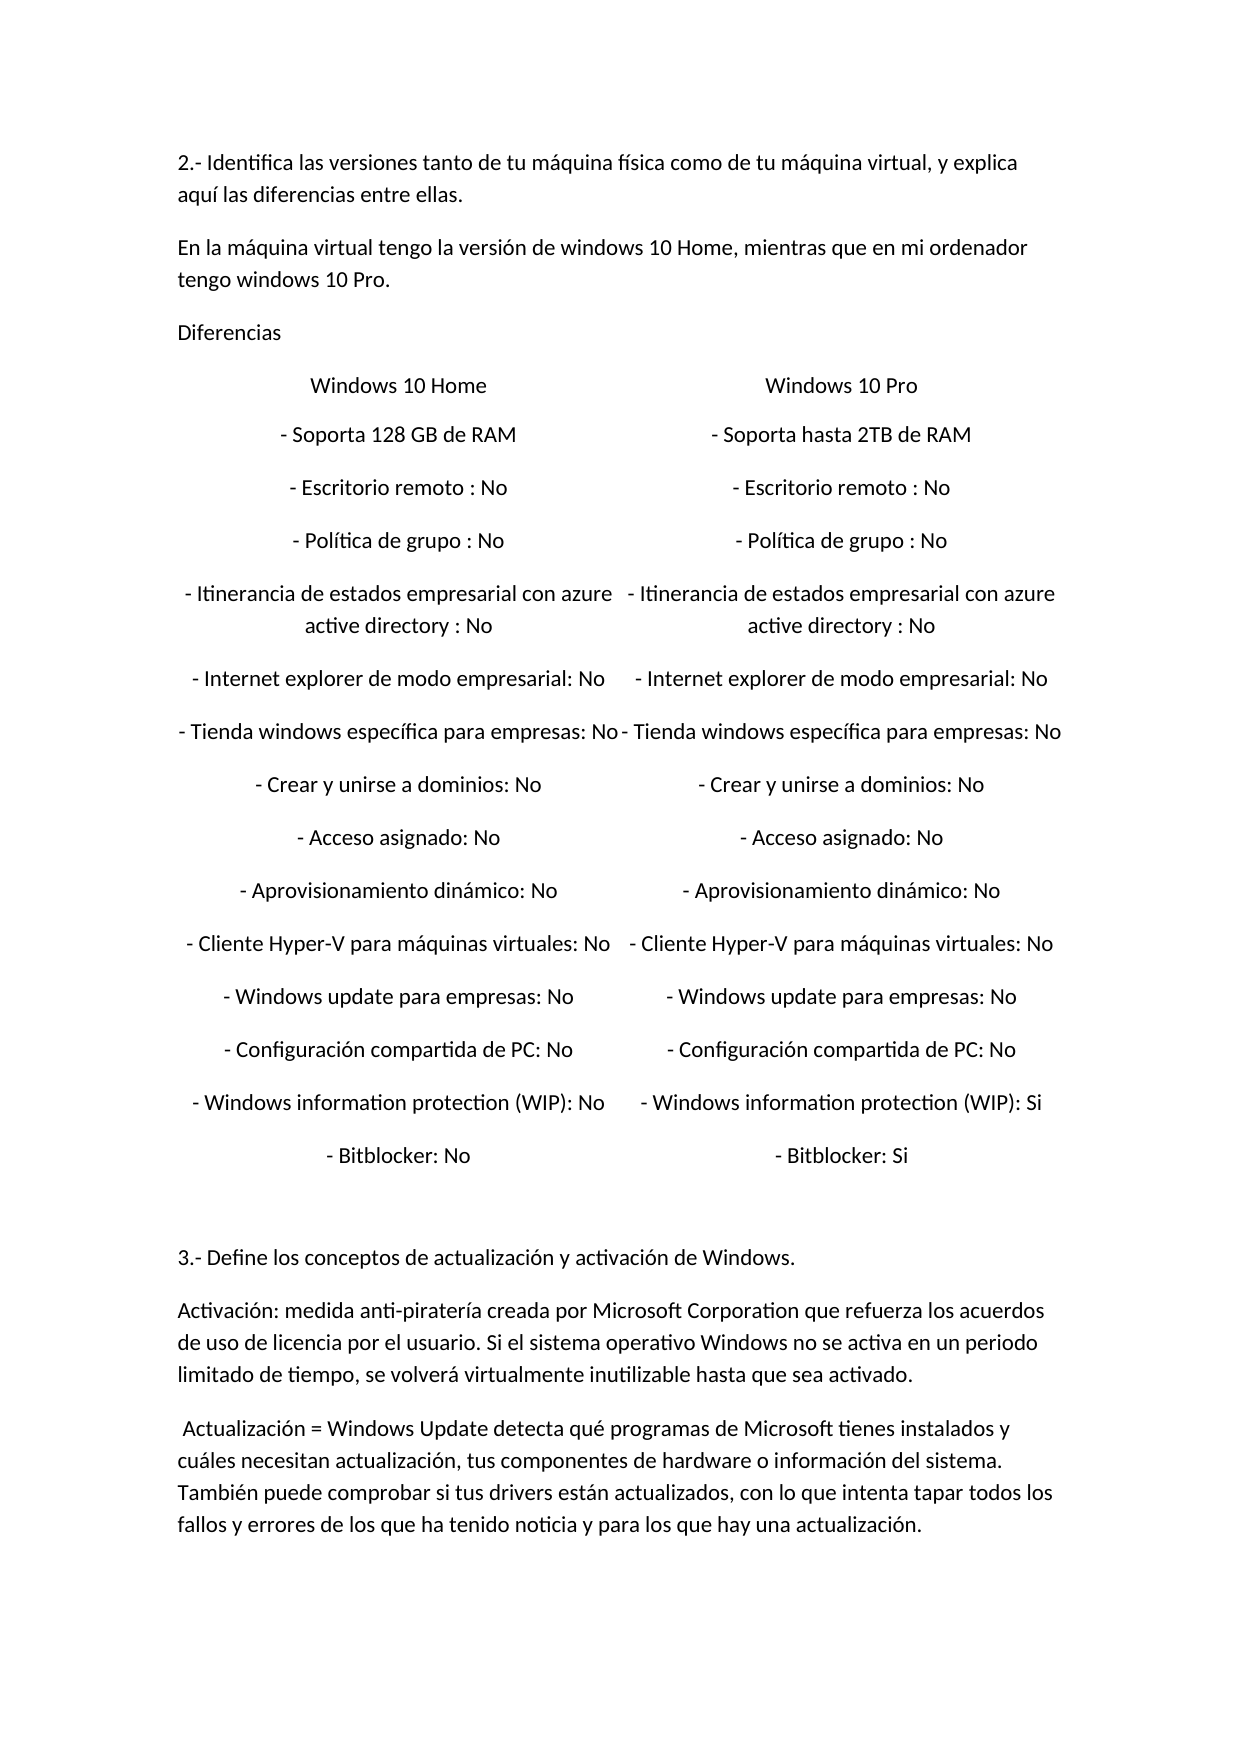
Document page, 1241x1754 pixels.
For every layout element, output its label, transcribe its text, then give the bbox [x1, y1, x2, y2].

text 3.- Define los conceptos de actualización y activación de Windows. [177, 1243, 1063, 1271]
text En la máquina virtual tengo la versión de windows 10 Home, mientras que en mi ordenador tengo windows 10 Pro. [177, 233, 1063, 293]
table_header Windows 10 Pro [620, 371, 1063, 420]
table_header Windows 10 Home [177, 371, 620, 420]
table_cell - Soporta hasta 2TB de RAM - Escritorio remoto : No - Política de grupo : No - Itinerancia de estados empresarial con azure active directory : No - Internet explorer de modo empresarial: No - Tienda windows específica para empresas: No - Crear y unirse a dominios: No - Acceso asignado: No - Aprovisionamiento dinámico: No - Cliente Hyper-V para máquinas virtuales: No - Windows update para empresas: No - Configuración compartida de PC: No - Windows information protection (WIP): Si - Bitblocker: Si [620, 420, 1063, 1190]
text 2.- Identifica las versiones tanto de tu máquina física como de tu máquina virtual, y explica aquí las diferencias entre ellas. [177, 148, 1063, 208]
text Actualización = Windows Update detecta qué programas de Microsoft tienes instalados y cuáles necesitan actualización, tus componentes de hardware o información del sistema. También puede comprobar si tus drivers están actualizados, con lo que intenta tapar todos los fallos y errores de los que ha tenido noticia y para los que hay una actualización. [177, 1414, 1063, 1538]
text Activación: medida anti-piratería creada por Microsoft Corporation que refuerza los acuerdos de uso de licencia por el usuario. Si el sistema operativo Windows no se activa en un periodo limitado de tiempo, se volverá virtualmente inutilizable hasta que sea activado. [177, 1296, 1063, 1389]
table_cell - Soporta 128 GB de RAM - Escritorio remoto : No - Política de grupo : No - Itinerancia de estados empresarial con azure active directory : No - Internet explorer de modo empresarial: No - Tienda windows específica para empresas: No - Crear y unirse a dominios: No - Acceso asignado: No - Aprovisionamiento dinámico: No - Cliente Hyper-V para máquinas virtuales: No - Windows update para empresas: No - Configuración compartida de PC: No - Windows information protection (WIP): No - Bitblocker: No [177, 420, 620, 1190]
text Diferencias [177, 318, 1063, 346]
